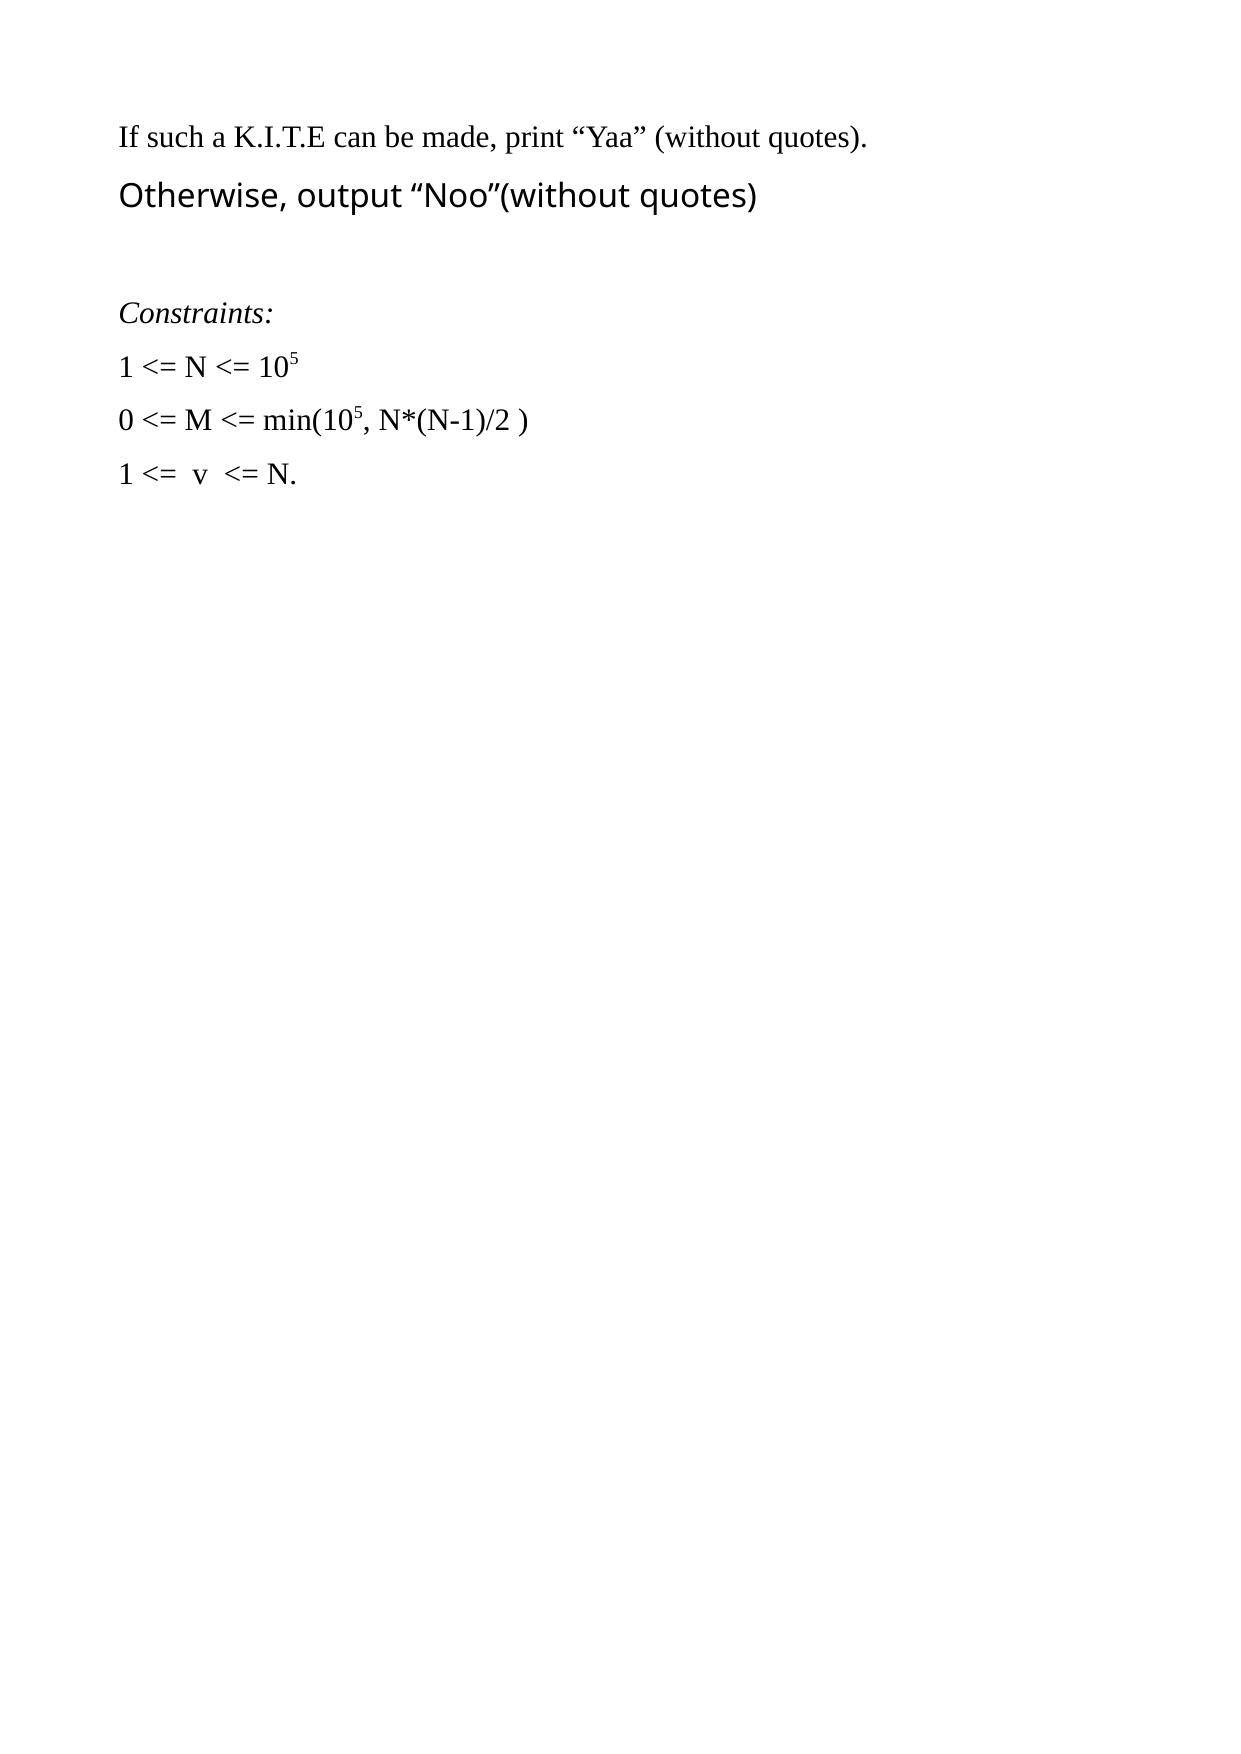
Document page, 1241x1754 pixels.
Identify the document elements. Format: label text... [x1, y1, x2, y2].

text Otherwise, output “Noo”(without quotes) [118, 172, 1122, 217]
text Constraints: [118, 294, 1122, 330]
text 0 <= M <= min(105, N*(N-1)/2 ) [118, 402, 1122, 438]
text 1 <= v <= N. [118, 456, 1122, 491]
text 1 <= N <= 105 [118, 348, 1122, 384]
text If such a K.I.T.E can be made, print “Yaa” (without quotes). [118, 118, 1122, 154]
